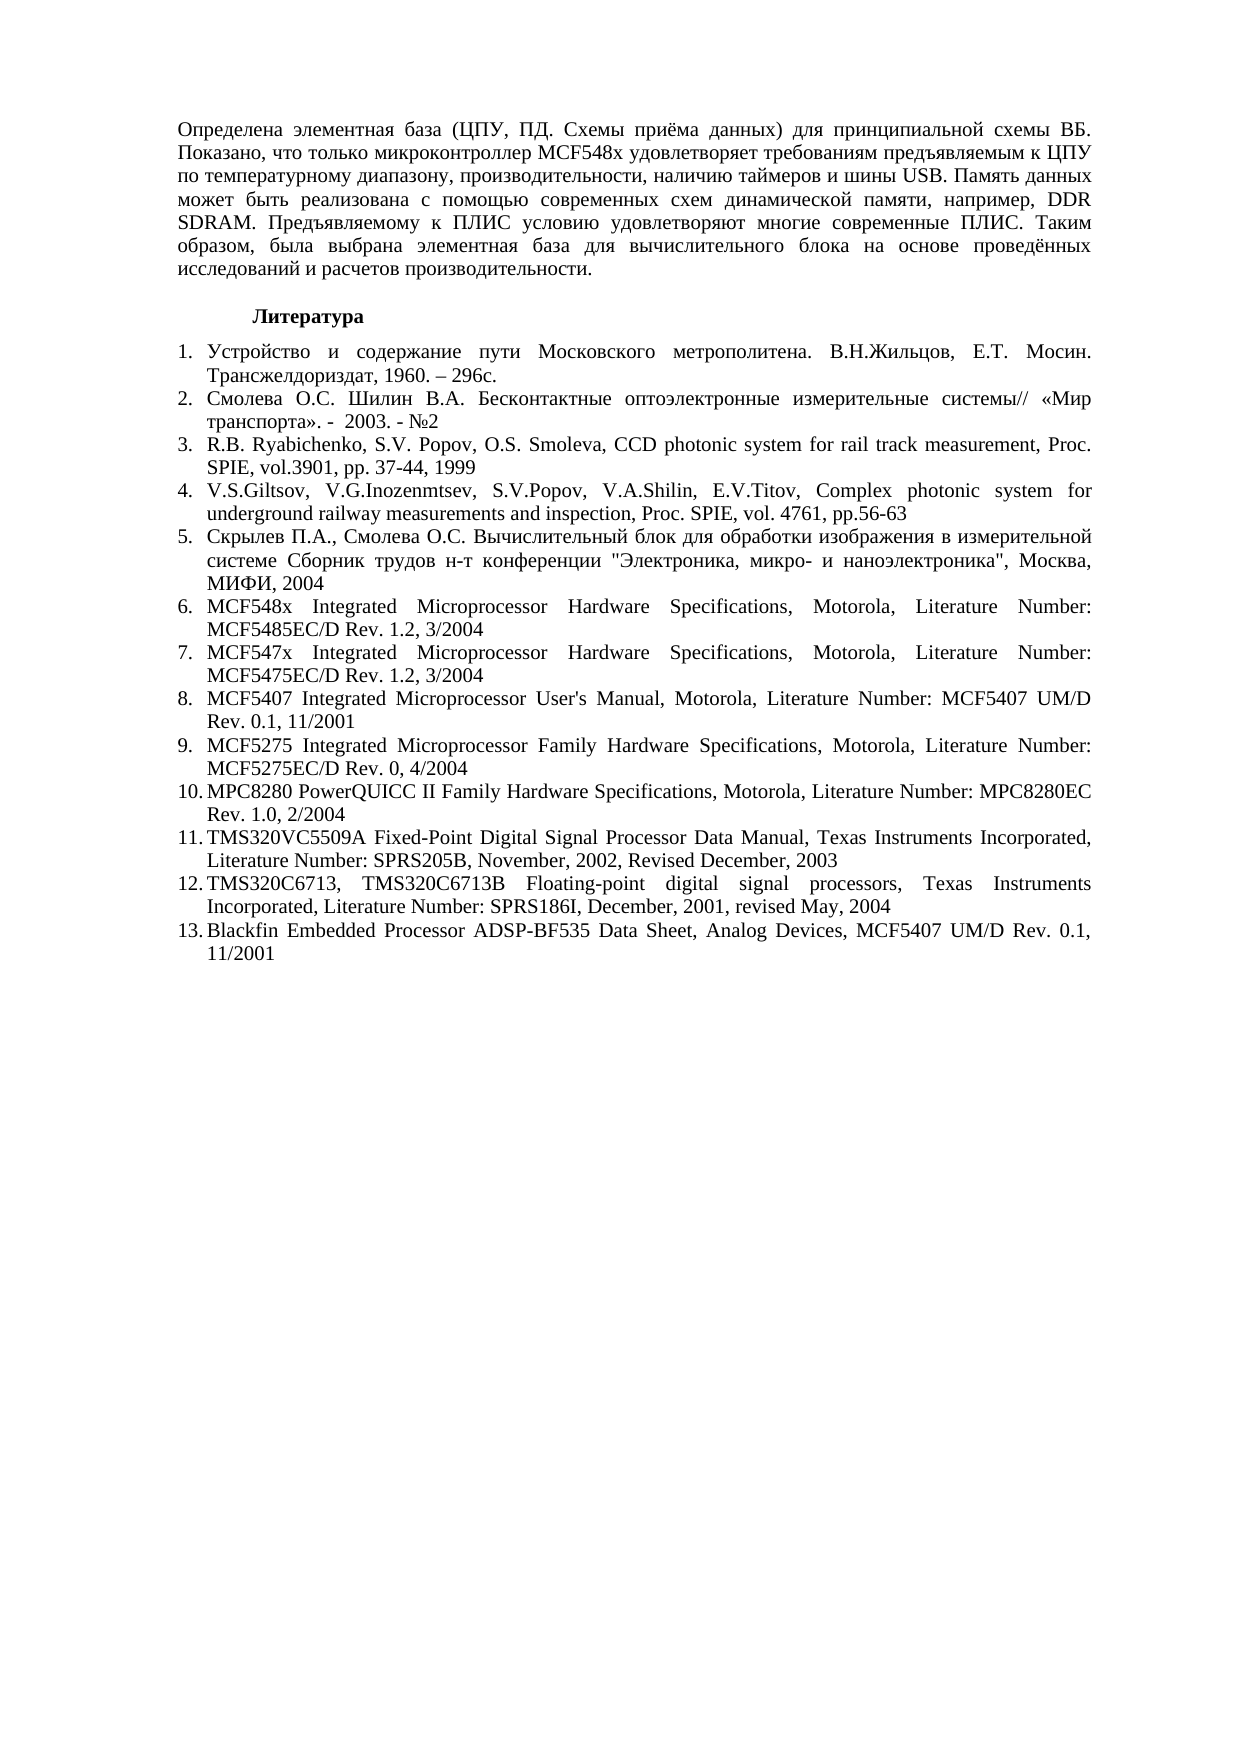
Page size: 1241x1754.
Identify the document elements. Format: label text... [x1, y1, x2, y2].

list MCF5407 Integrated Microprocessor User's Manual, Motorola, Literature Number: MCF5407 UM/D Rev. 0.1, 11/2001 [177, 687, 1093, 733]
list MCF548x Integrated Microprocessor Hardware Specifications, Motorola, Literature Number: MCF5485EC/D Rev. 1.2, 3/2004 [177, 595, 1093, 641]
list R.B. Ryabichenko, S.V. Popov, O.S. Smoleva, CCD photonic system for rail track measurement, Proc. SPIE, vol.3901, pp. 37-44, 1999 [177, 433, 1093, 479]
subtitle Литература [177, 305, 1093, 328]
list Устройство и содержание пути Московского метрополитена. В.Н.Жильцов, Е.Т. Мосин. Трансжелдориздат, 1960. – 296с. [177, 340, 1093, 387]
list Скрылев П.А., Смолева О.С. Вычислительный блок для обработки изображения в измерительной системе Сборник трудов н-т конференции "Электроника, микро- и наноэлектроника", Москва, МИФИ, 2004 [177, 525, 1093, 595]
list MCF5275 Integrated Microprocessor Family Hardware Specifications, Motorola, Literature Number: MCF5275EC/D Rev. 0, 4/2004 [177, 733, 1093, 780]
list TMS320VC5509A Fixed-Point Digital Signal Processor Data Manual, Texas Instruments Incorporated, Literature Number: SPRS205B, November, 2002, Revised December, 2003 [177, 826, 1093, 872]
list Смолева О.С. Шилин В.А. Бесконтактные оптоэлектронные измерительные системы// «Мир транспорта». - 2003. - №2 [177, 387, 1093, 433]
list V.S.Giltsov, V.G.Inozenmtsev, S.V.Popov, V.A.Shilin, E.V.Titov, Complex photonic system for underground railway measurements and inspection, Proc. SPIE, vol. 4761, pp.56-63 [177, 479, 1093, 525]
list MPC8280 PowerQUICC II Family Hardware Specifications, Motorola, Literature Number: MPC8280EC Rev. 1.0, 2/2004 [177, 780, 1093, 826]
text Определена элементная база (ЦПУ, ПД. Схемы приёма данных) для принципиальной схемы ВБ. Показано, что только микроконтроллер MCF548x удовлетворяет требованиям предъявляемым к ЦПУ по температурному диапазону, производительности, наличию таймеров и шины USB. Память данных может быть реализована с помощью современных схем динамической памяти, например, DDR SDRAM. Предъявляемому к ПЛИС условию удовлетворяют многие современные ПЛИС. Таким образом, была выбрана элементная база для вычислительного блока на основе проведённых исследований и расчетов производительности. [177, 118, 1093, 280]
list TMS320C6713, TMS320C6713B Floating-point digital signal processors, Texas Instruments Incorporated, Literature Number: SPRS186I, December, 2001, revised May, 2004 [177, 872, 1093, 918]
list MCF547x Integrated Microprocessor Hardware Specifications, Motorola, Literature Number: MCF5475EC/D Rev. 1.2, 3/2004 [177, 641, 1093, 687]
list Blackfin Embedded Processor ADSP-BF535 Data Sheet, Analog Devices, MCF5407 UM/D Rev. 0.1, 11/2001 [177, 918, 1093, 965]
